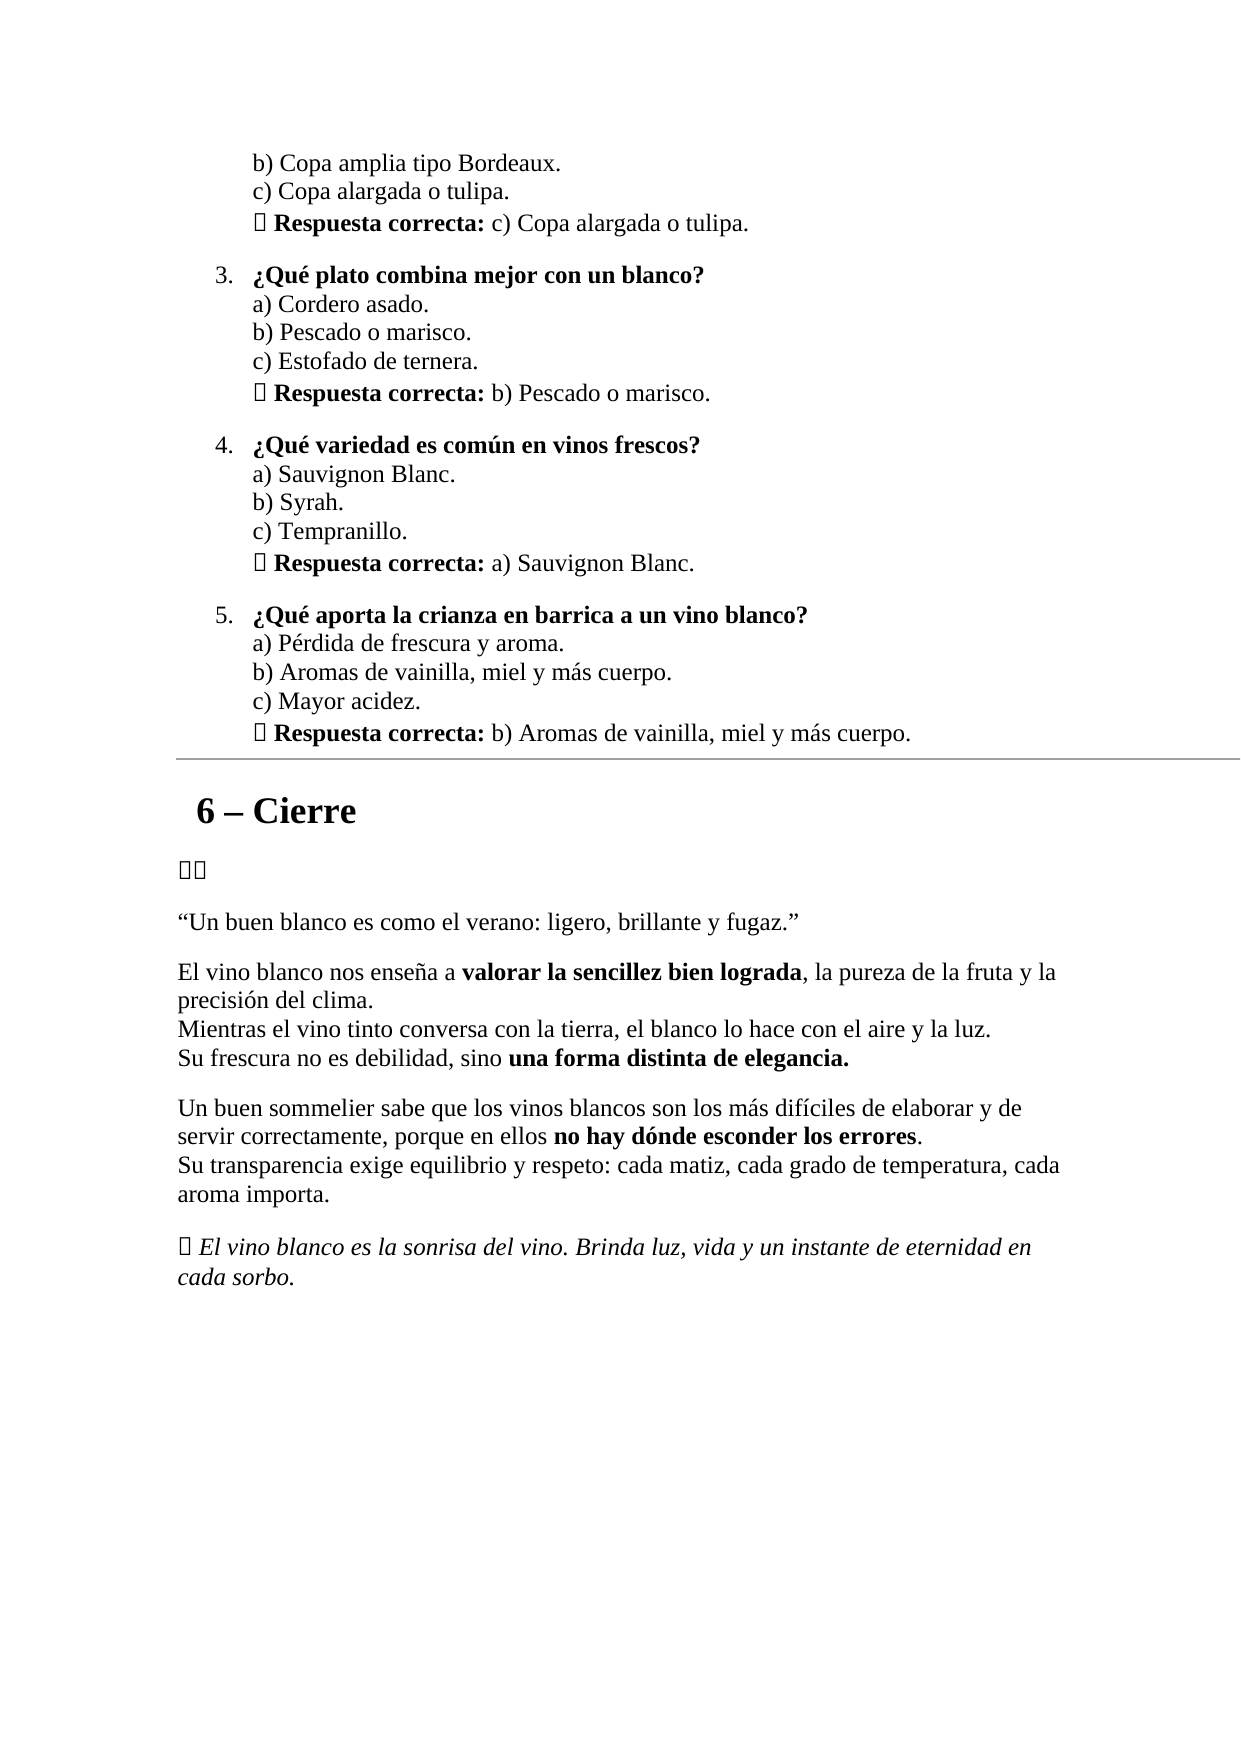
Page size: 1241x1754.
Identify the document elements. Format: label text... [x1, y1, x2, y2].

subtitle 6 – Cierre [177, 788, 1063, 831]
list b) Copa amplia tipo Bordeaux. c) Copa alargada o tulipa. ✅ Respuesta correcta: c) Copa alargada o tulipa. [215, 148, 1063, 239]
list ¿Qué variedad es común en vinos frescos? a) Sauvignon Blanc. b) Syrah. c) Tempranillo. ✅ Respuesta correcta: a) Sauvignon Blanc. [215, 430, 1063, 579]
list ¿Qué aporta la crianza en barrica a un vino blanco? a) Pérdida de frescura y aroma. b) Aromas de vainilla, miel y más cuerpo. c) Mayor acidez. ✅ Respuesta correcta: b) Aromas de vainilla, miel y más cuerpo. [215, 600, 1063, 749]
text 💬💬 [177, 852, 1063, 886]
text “Un buen blanco es como el verano: ligero, brillante y fugaz.” [177, 907, 1063, 936]
text Un buen sommelier sabe que los vinos blancos son los más difíciles de elaborar y de servir correctamente, porque en ellos no hay dónde esconder los errores. Su transparencia exige equilibrio y respeto: cada matiz, cada grado de temperatura, cada aroma importa. [177, 1093, 1063, 1208]
list ¿Qué plato combina mejor con un blanco? a) Cordero asado. b) Pescado o marisco. c) Estofado de ternera. ✅ Respuesta correcta: b) Pescado o marisco. [215, 260, 1063, 409]
text El vino blanco nos enseña a valorar la sencillez bien lograda, la pureza de la fruta y la precisión del clima. Mientras el vino tinto conversa con la tierra, el blanco lo hace con el aire y la luz. Su frescura no es debilidad, sino una forma distinta de elegancia. [177, 957, 1063, 1072]
text 🍋 El vino blanco es la sonrisa del vino. Brinda luz, vida y un instante de eternidad en cada sorbo. [177, 1228, 1063, 1291]
